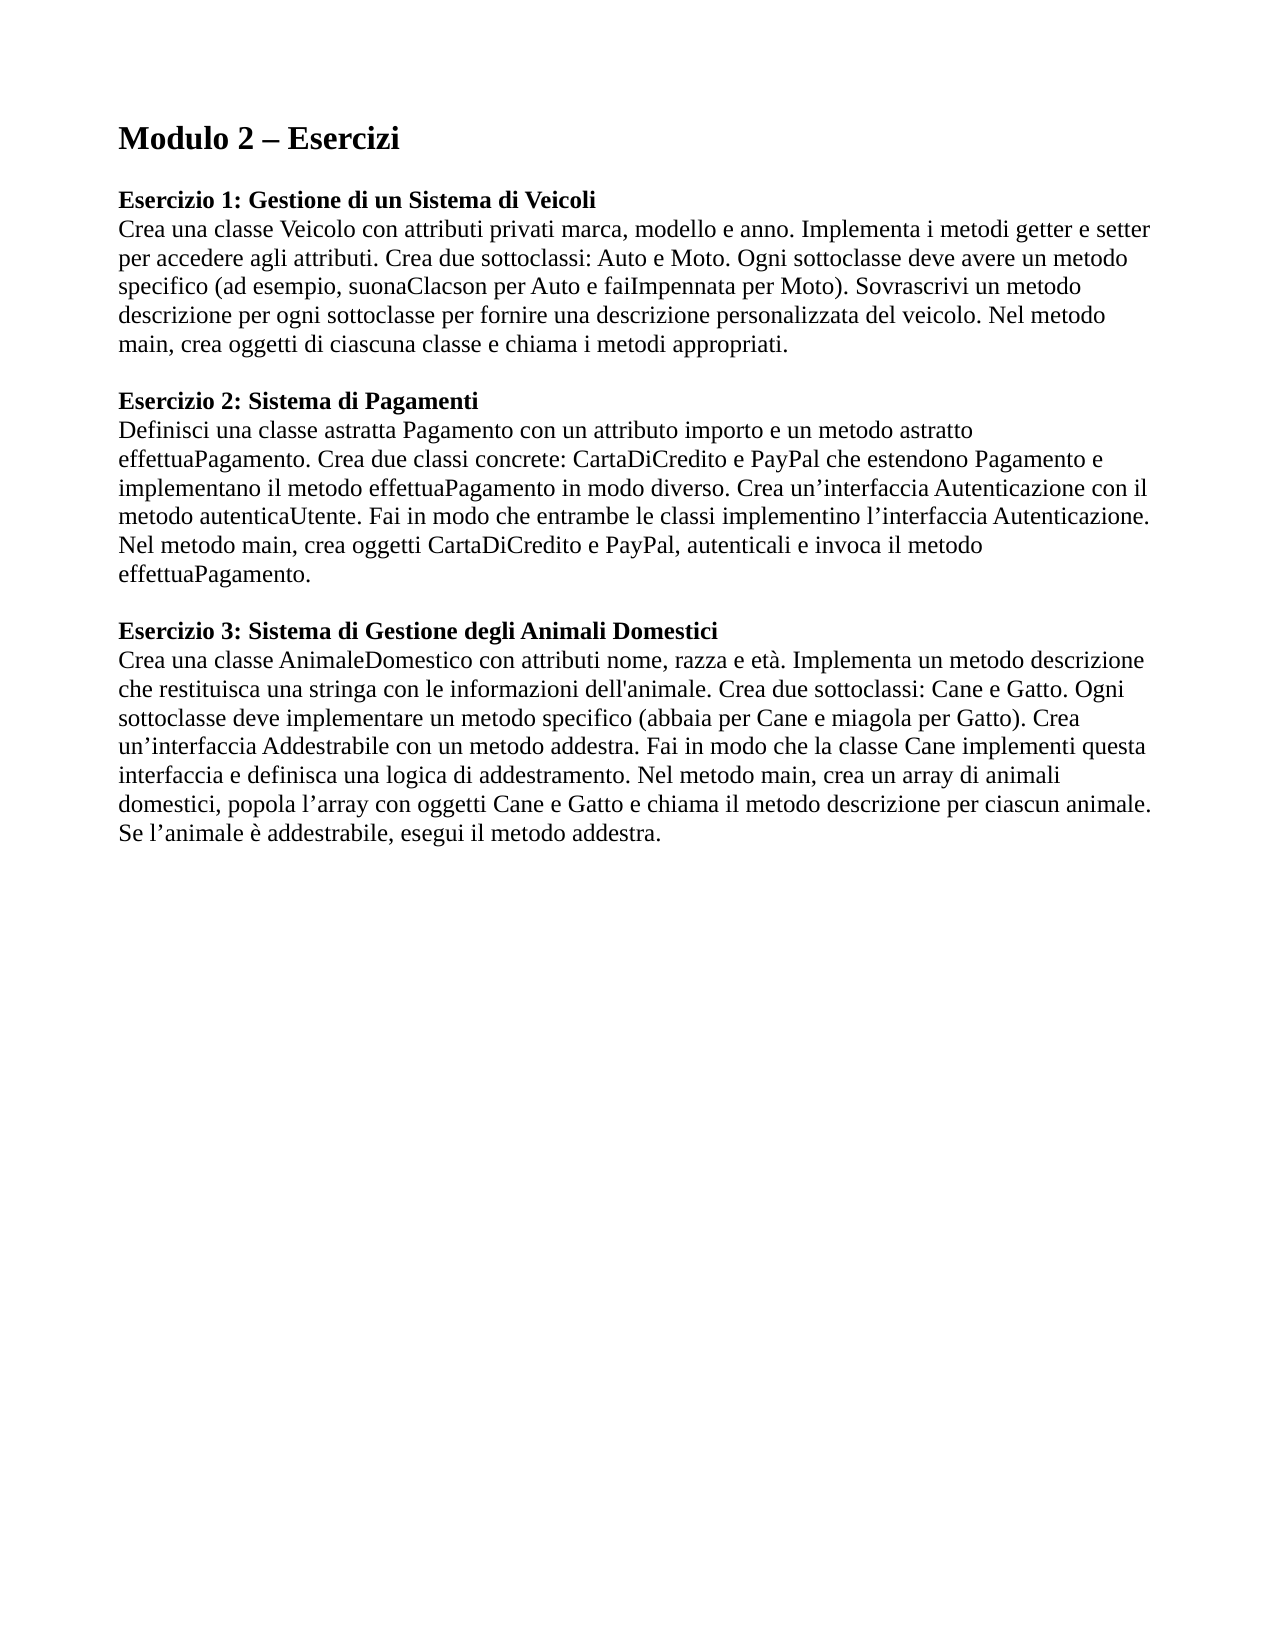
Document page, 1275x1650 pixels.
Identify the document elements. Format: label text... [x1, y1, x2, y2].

text Esercizio 3: Sistema di Gestione degli Animali Domestici [118, 616, 1157, 645]
text Esercizio 2: Sistema di Pagamenti [118, 386, 1157, 415]
text Crea una classe Veicolo con attributi privati marca, modello e anno. Implementa i metodi getter e setter per accedere agli attributi. Crea due sottoclassi: Auto e Moto. Ogni sottoclasse deve avere un metodo specifico (ad esempio, suonaClacson per Auto e faiImpennata per Moto). Sovrascrivi un metodo descrizione per ogni sottoclasse per fornire una descrizione personalizzata del veicolo. Nel metodo main, crea oggetti di ciascuna classe e chiama i metodi appropriati. [118, 214, 1157, 358]
text Crea una classe AnimaleDomestico con attributi nome, razza e età. Implementa un metodo descrizione che restituisca una stringa con le informazioni dell'animale. Crea due sottoclassi: Cane e Gatto. Ogni sottoclasse deve implementare un metodo specifico (abbaia per Cane e miagola per Gatto). Crea un’interfaccia Addestrabile con un metodo addestra. Fai in modo che la classe Cane implementi questa interfaccia e definisca una logica di addestramento. Nel metodo main, crea un array di animali domestici, popola l’array con oggetti Cane e Gatto e chiama il metodo descrizione per ciascun animale. Se l’animale è addestrabile, esegui il metodo addestra. [118, 645, 1157, 846]
text Esercizio 1: Gestione di un Sistema di Veicoli [118, 185, 1157, 214]
text Modulo 2 – Esercizi [118, 118, 1157, 156]
text Definisci una classe astratta Pagamento con un attributo importo e un metodo astratto effettuaPagamento. Crea due classi concrete: CartaDiCredito e PayPal che estendono Pagamento e implementano il metodo effettuaPagamento in modo diverso. Crea un’interfaccia Autenticazione con il metodo autenticaUtente. Fai in modo che entrambe le classi implementino l’interfaccia Autenticazione. Nel metodo main, crea oggetti CartaDiCredito e PayPal, autenticali e invoca il metodo effettuaPagamento. [118, 415, 1157, 588]
